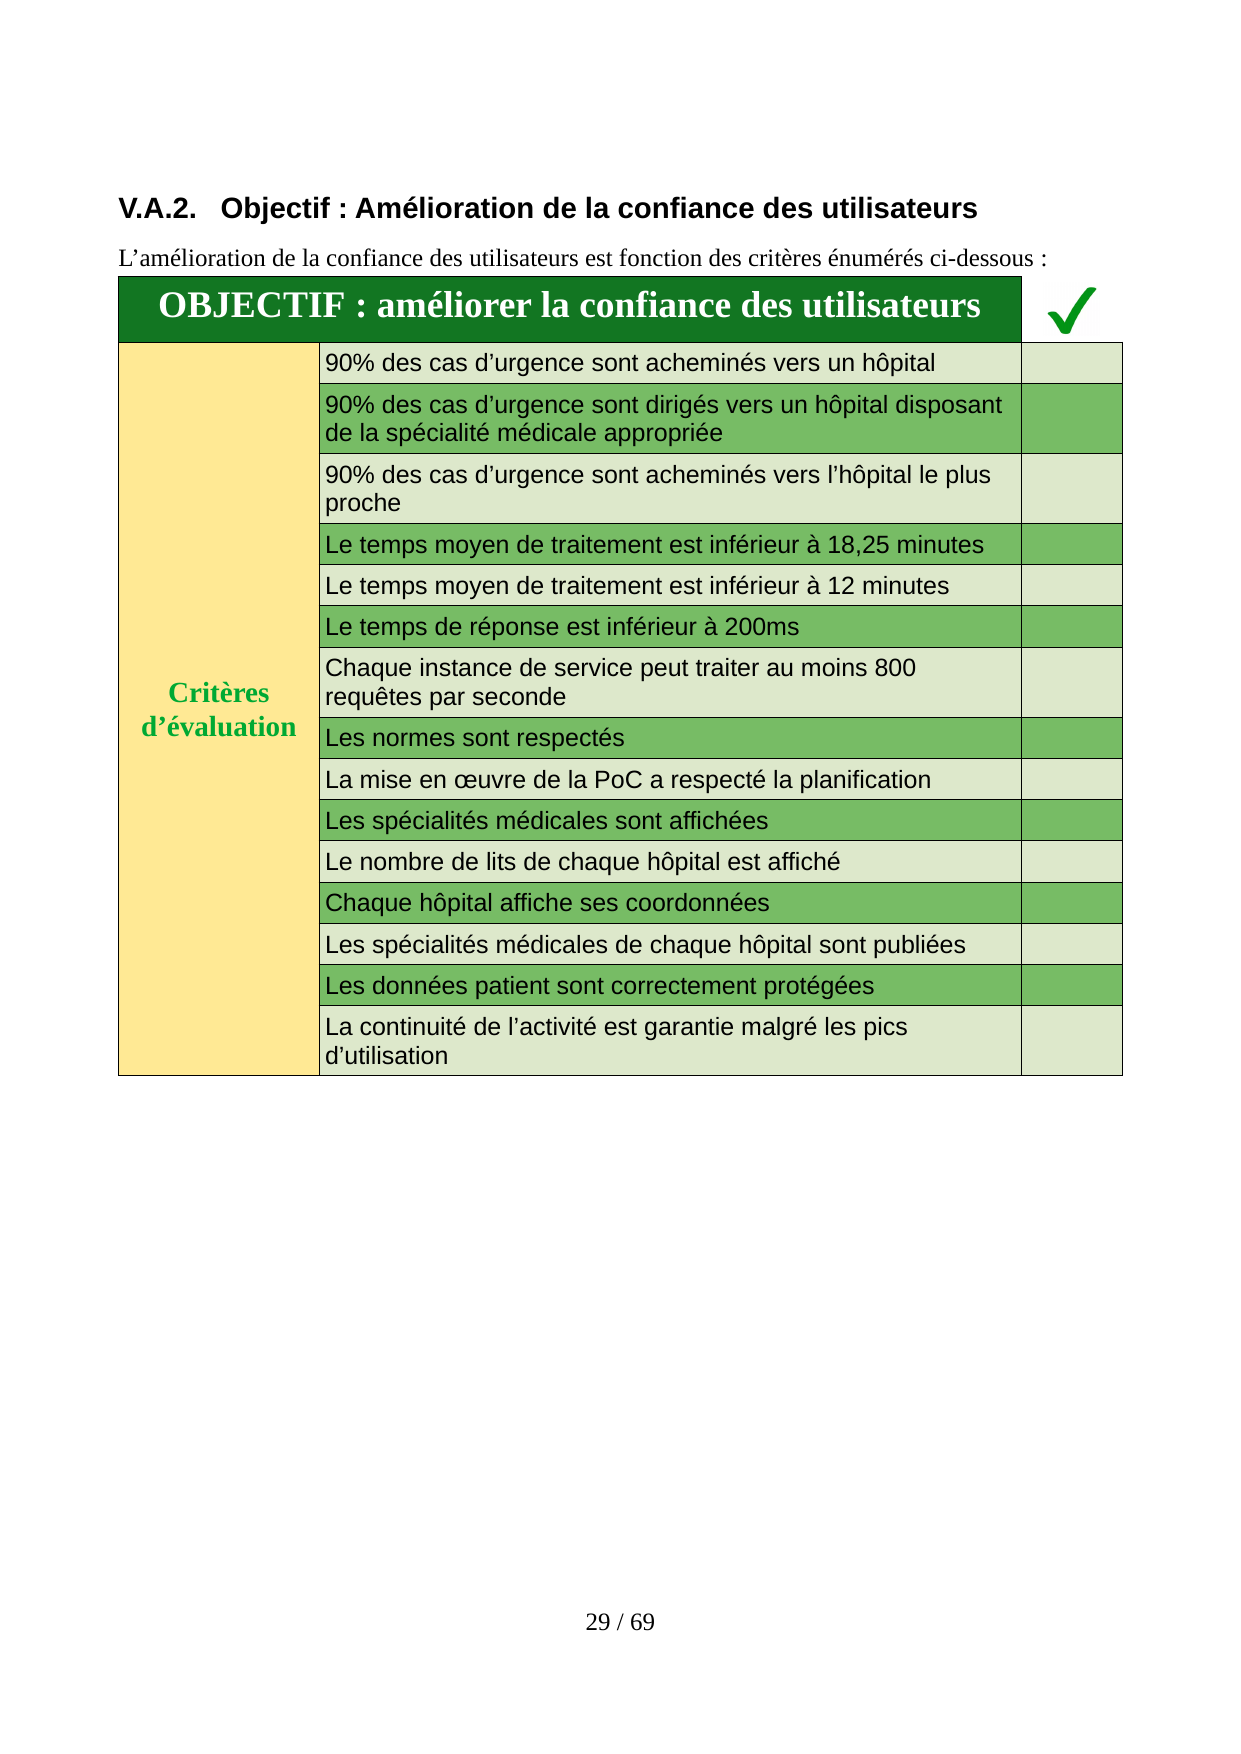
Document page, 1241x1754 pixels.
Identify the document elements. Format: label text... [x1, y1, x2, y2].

table_header [1022, 276, 1122, 342]
table_cell Le nombre de lits de chaque hôpital est affiché [320, 841, 1021, 882]
table_cell [1022, 965, 1122, 1005]
table_cell 90% des cas d’urgence sont acheminés vers un hôpital [320, 343, 1021, 383]
table_cell [1022, 759, 1122, 799]
table_cell [1022, 800, 1122, 840]
table_cell [1022, 924, 1122, 964]
table_cell Critères d’évaluation [119, 343, 319, 1075]
table_cell Chaque hôpital affiche ses coordonnées [320, 883, 1021, 923]
subtitle Objectif : Amélioration de la confiance des utilisateurs [118, 191, 1122, 225]
table_cell [1022, 343, 1122, 383]
table_cell [1022, 883, 1122, 923]
table_cell Les normes sont respectés [320, 718, 1021, 758]
table_cell [1022, 565, 1122, 605]
table_cell [1022, 606, 1122, 647]
table_cell [1022, 1006, 1122, 1075]
table_cell Les données patient sont correctement protégées [320, 965, 1021, 1005]
table_cell 90% des cas d’urgence sont dirigés vers un hôpital disposant de la spécialité médicale appropriée [320, 384, 1021, 453]
table_cell La continuité de l’activité est garantie malgré les pics d’utilisation [320, 1006, 1021, 1075]
table_cell [1022, 841, 1122, 882]
table_cell [1022, 524, 1122, 564]
table_cell Chaque instance de service peut traiter au moins 800 requêtes par seconde [320, 648, 1021, 717]
table_cell [1022, 718, 1122, 758]
table_cell 90% des cas d’urgence sont acheminés vers l’hôpital le plus proche [320, 454, 1021, 523]
table_cell Le temps moyen de traitement est inférieur à 12 minutes [320, 565, 1021, 605]
table_cell Le temps de réponse est inférieur à 200ms [320, 606, 1021, 647]
table_cell Le temps moyen de traitement est inférieur à 18,25 minutes [320, 524, 1021, 564]
table_header OBJECTIF : améliorer la confiance des utilisateurs [119, 277, 1021, 342]
text L’amélioration de la confiance des utilisateurs est fonction des critères énumérés ci-dessous : [118, 243, 1122, 272]
table_cell [1022, 384, 1122, 453]
table_cell La mise en œuvre de la PoC a respecté la planification [320, 759, 1021, 799]
picture [1043, 282, 1100, 336]
table_cell [1022, 648, 1122, 717]
table_cell Les spécialités médicales de chaque hôpital sont publiées [320, 924, 1021, 964]
table_cell [1022, 454, 1122, 523]
table_cell Les spécialités médicales sont affichées [320, 800, 1021, 840]
